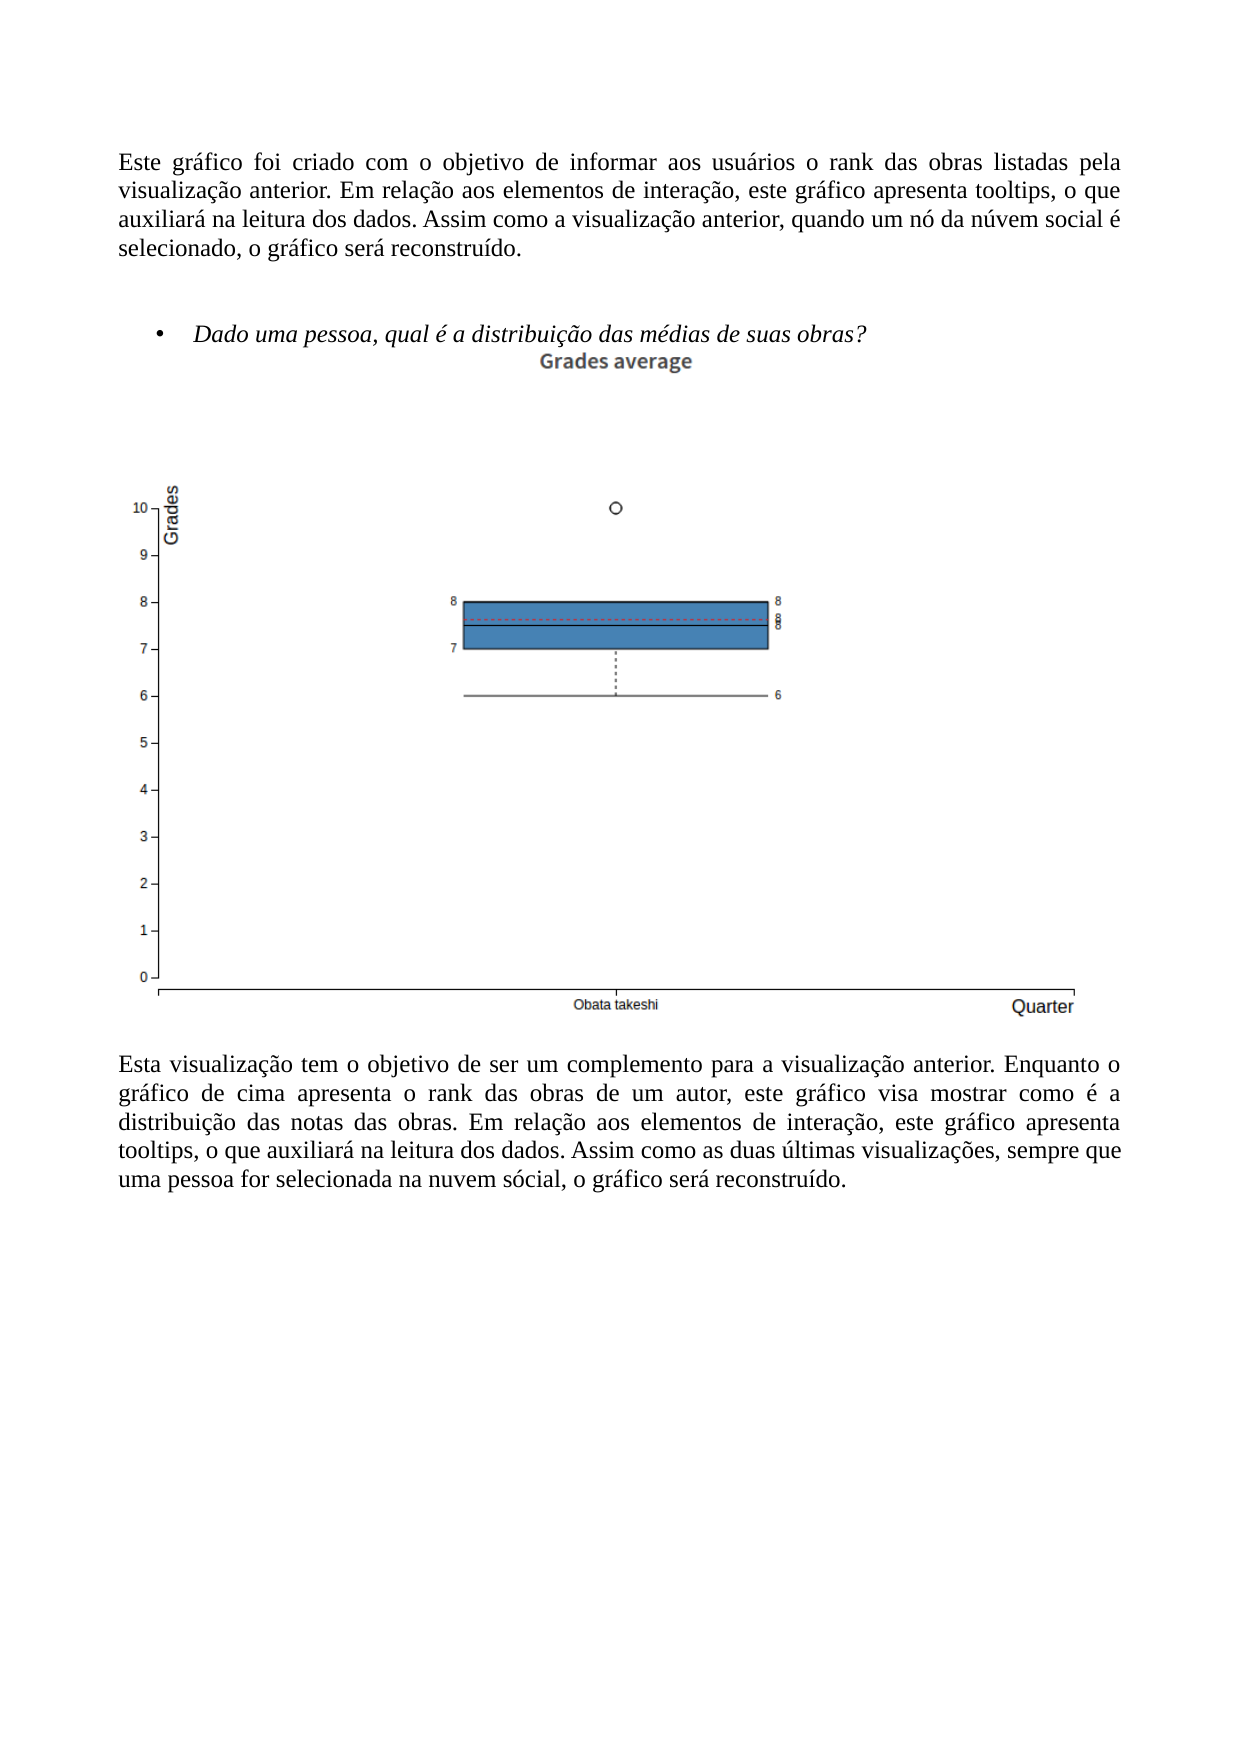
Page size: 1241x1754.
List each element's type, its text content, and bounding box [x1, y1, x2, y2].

text Esta visualização tem o objetivo de ser um complemento para a visualização anterior. Enquanto o gráfico de cima apresenta o rank das obras de um autor, este gráfico visa mostrar como é a distribuição das notas das obras. Em relação aos elementos de interação, este gráfico apresenta tooltips, o que auxiliará na leitura dos dados. Assim como as duas últimas visualizações, sempre que uma pessoa for selecionada na nuvem sócial, o gráfico será reconstruído. [118, 1049, 1122, 1193]
list Dado uma pessoa, qual é a distribuição das médias de suas obras? [156, 319, 1122, 348]
picture [118, 348, 1123, 1021]
text Este gráfico foi criado com o objetivo de informar aos usuários o rank das obras listadas pela visualização anterior. Em relação aos elementos de interação, este gráfico apresenta tooltips, o que auxiliará na leitura dos dados. Assim como a visualização anterior, quando um nó da núvem social é selecionado, o gráfico será reconstruído. [118, 147, 1122, 262]
